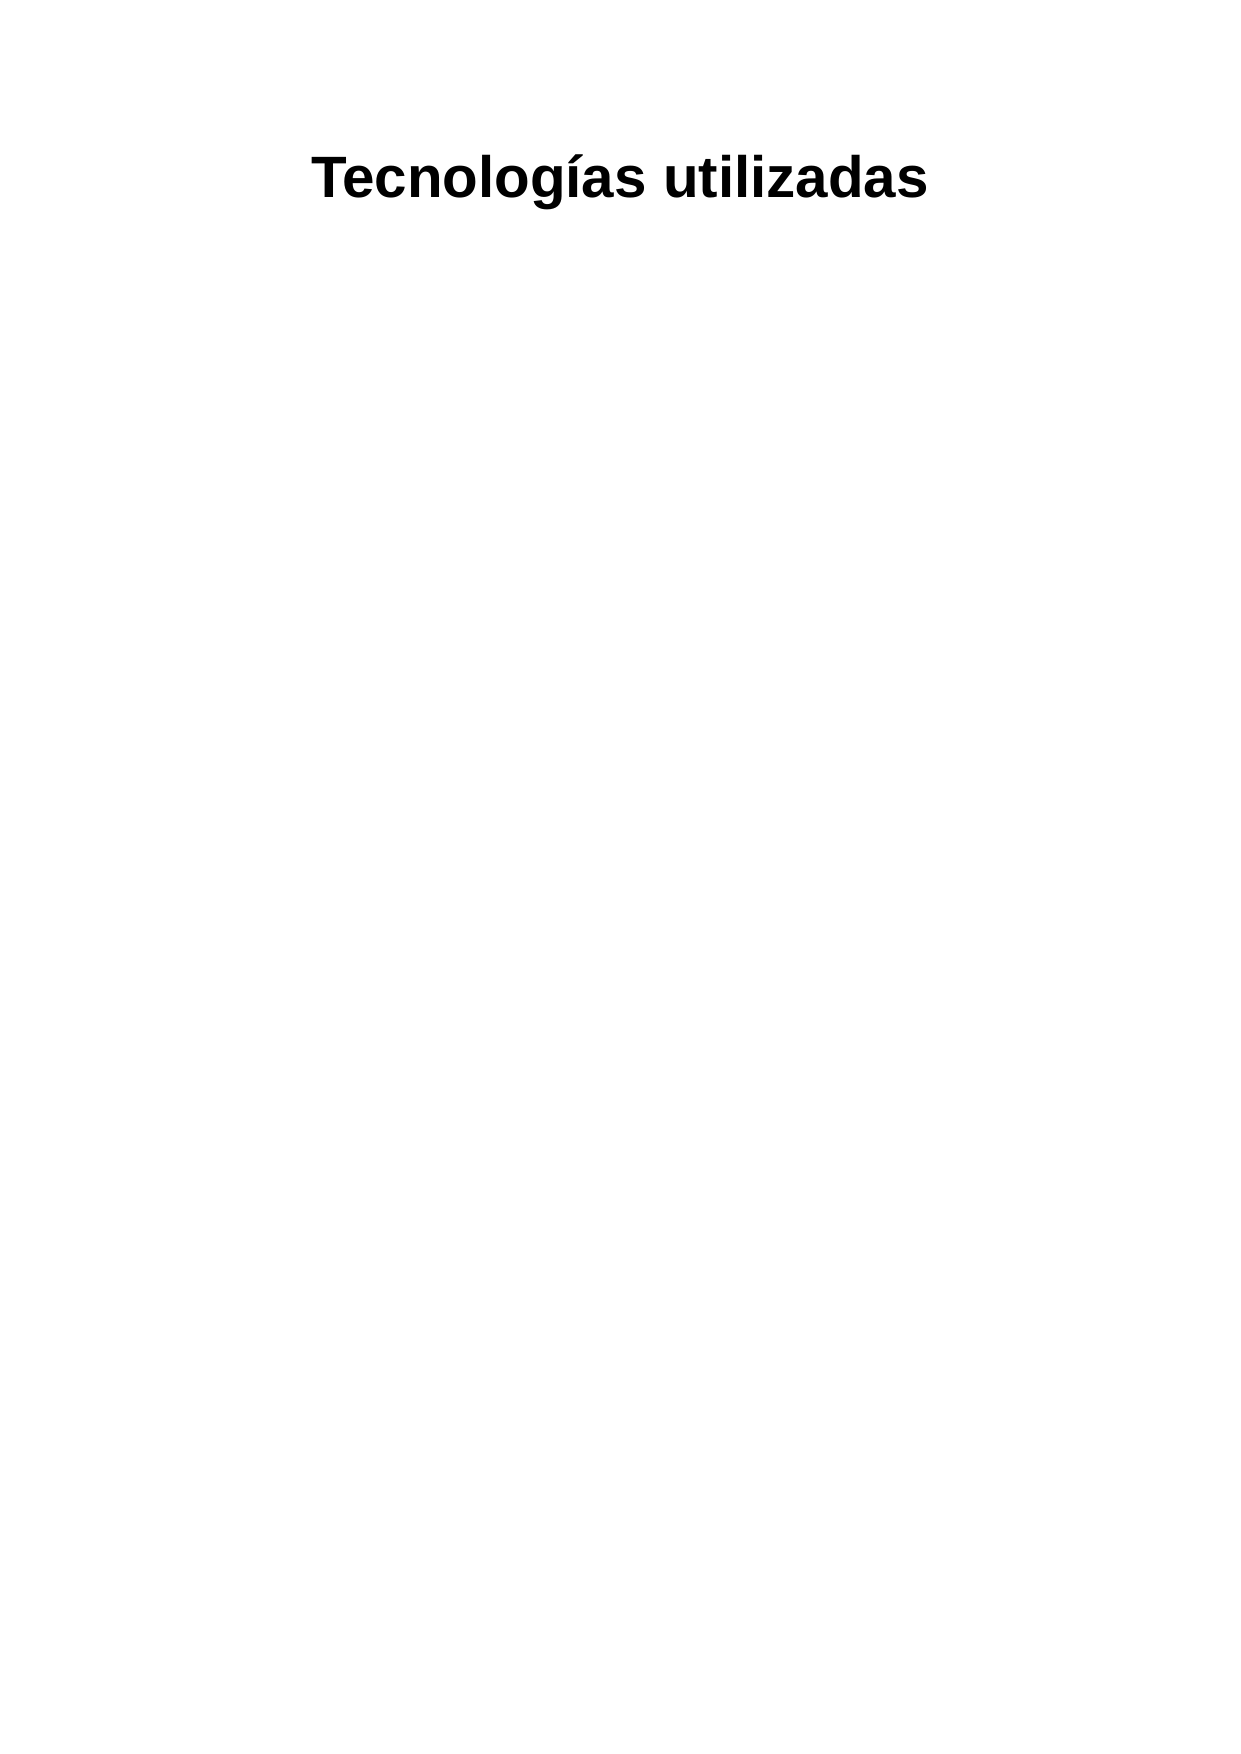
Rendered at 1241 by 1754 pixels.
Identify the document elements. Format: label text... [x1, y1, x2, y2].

title Tecnologías utilizadas [118, 143, 1122, 210]
